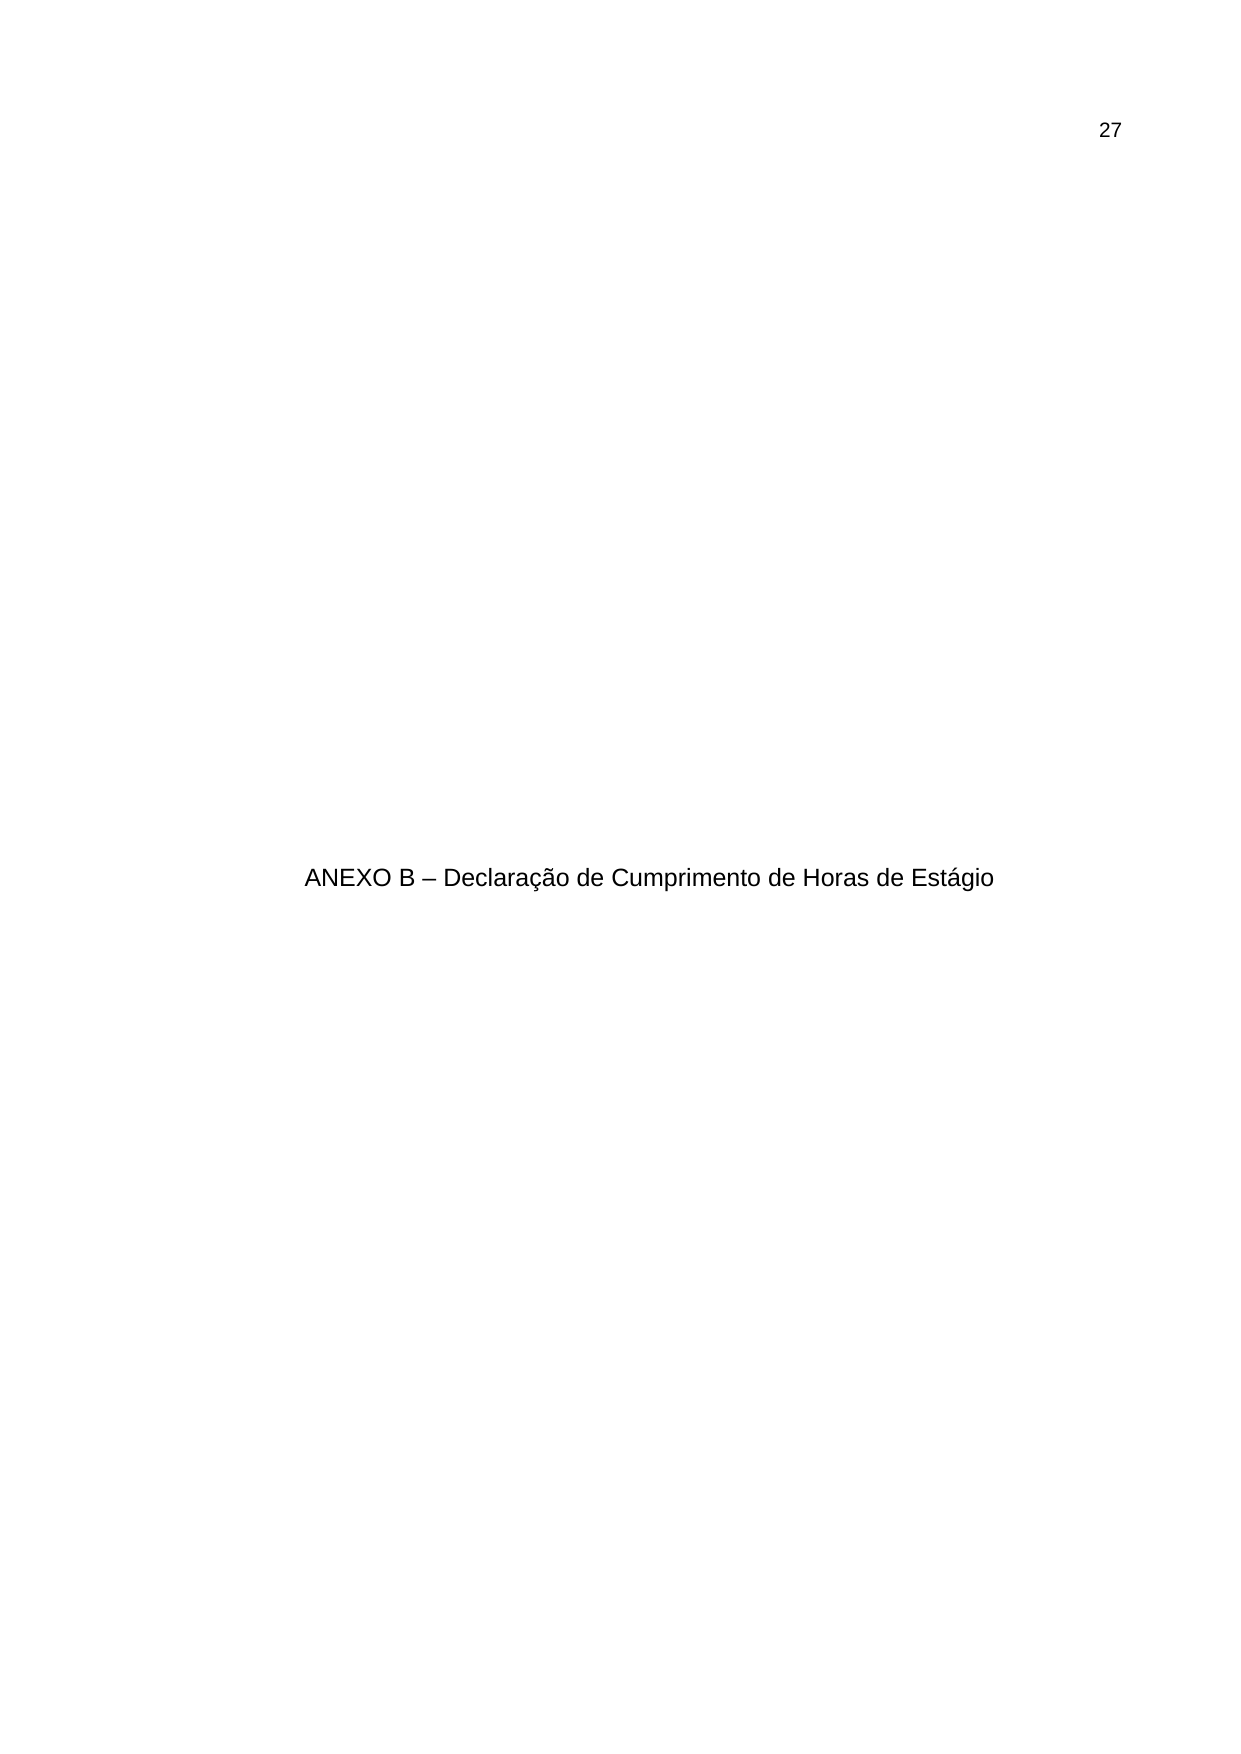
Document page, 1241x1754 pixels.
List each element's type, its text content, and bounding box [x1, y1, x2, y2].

text ANEXO B – Declaração de Cumprimento de Horas de Estágio [304, 863, 995, 891]
